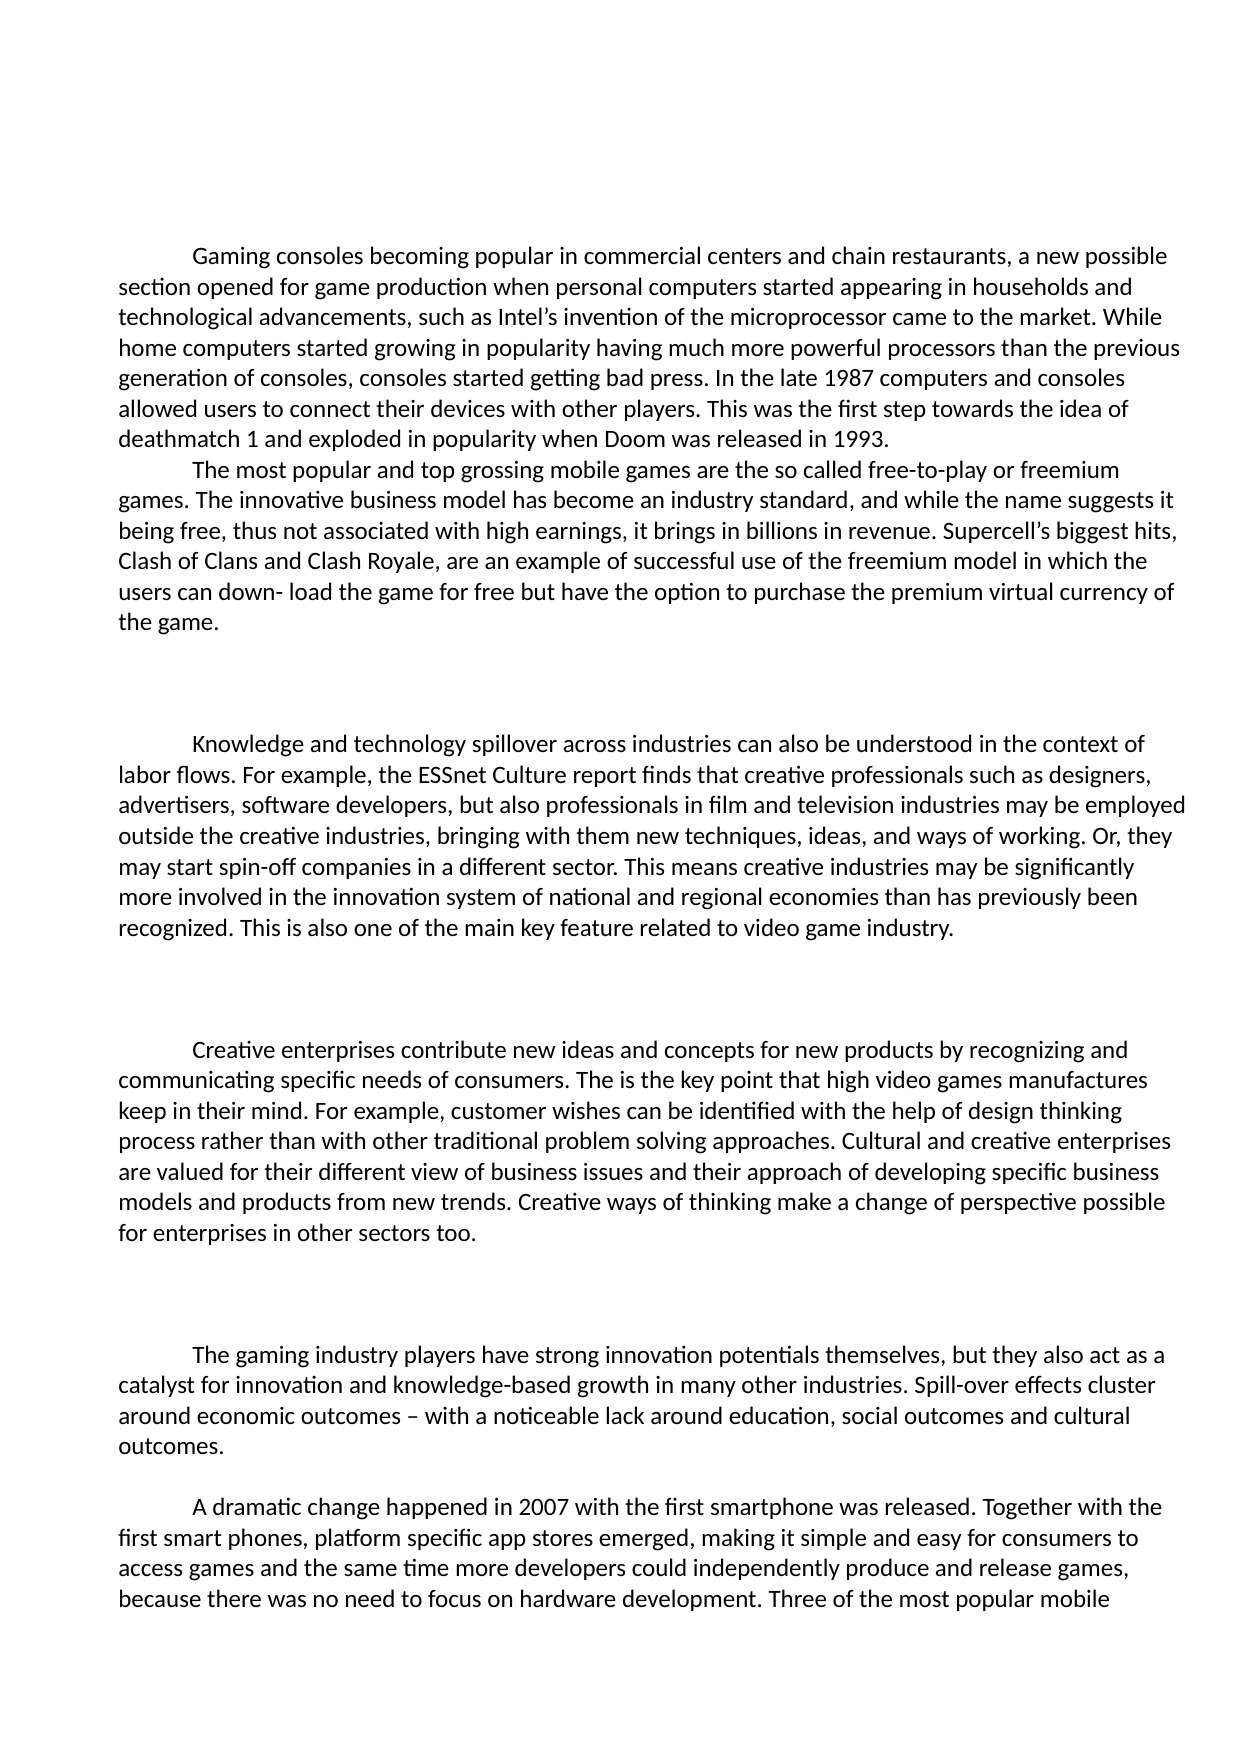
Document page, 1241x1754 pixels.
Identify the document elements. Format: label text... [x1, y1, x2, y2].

text Creative enterprises contribute new ideas and concepts for new products by recognizing and communicating specific needs of consumers. The is the key point that high video games manufactures keep in their mind. For example, customer wishes can be identified with the help of design thinking process rather than with other traditional problem solving approaches. Cultural and creative enterprises are valued for their different view of business issues and their approach of developing specific business models and products from new trends. Creative ways of thinking make a change of perspective possible for enterprises in other sectors too. [118, 1034, 1188, 1247]
text The most popular and top grossing mobile games are the so called free-to-play or freemium games. The innovative business model has become an industry standard, and while the name suggests it being free, thus not associated with high earnings, it brings in billions in revenue. Supercell’s biggest hits, Clash of Clans and Clash Royale, are an example of successful use of the freemium model in which the users can down- load the game for free but have the option to purchase the premium virtual currency of the game. [118, 454, 1188, 637]
text The gaming industry players have strong innovation potentials themselves, but they also act as a catalyst for innovation and knowledge-based growth in many other industries. Spill-over effects cluster around economic outcomes – with a noticeable lack around education, social outcomes and cultural outcomes. [118, 1339, 1188, 1461]
text Gaming consoles becoming popular in commercial centers and chain restaurants, a new possible section opened for game production when personal computers started appearing in households and technological advancements, such as Intel’s invention of the microprocessor came to the market. While home computers started growing in popularity having much more powerful processors than the previous generation of consoles, consoles started getting bad press. In the late 1987 computers and consoles allowed users to connect their devices with other players. This was the first step towards the idea of deathmatch 1 and exploded in popularity when Doom was released in 1993. [118, 240, 1188, 454]
text Knowledge and technology spillover across industries can also be understood in the context of labor flows. For example, the ESSnet Culture report finds that creative professionals such as designers, advertisers, software developers, but also professionals in film and television industries may be employed outside the creative industries, bringing with them new techniques, ideas, and ways of working. Or, they may start spin-off companies in a different sector. This means creative industries may be significantly more involved in the innovation system of national and regional economies than has previously been recognized. This is also one of the main key feature related to video game industry. [118, 728, 1188, 942]
text A dramatic change happened in 2007 with the first smartphone was released. Together with the first smart phones, platform specific app stores emerged, making it simple and easy for consumers to access games and the same time more developers could independently produce and release games, because there was no need to focus on hardware development. Three of the most popular mobile [118, 1492, 1188, 1614]
